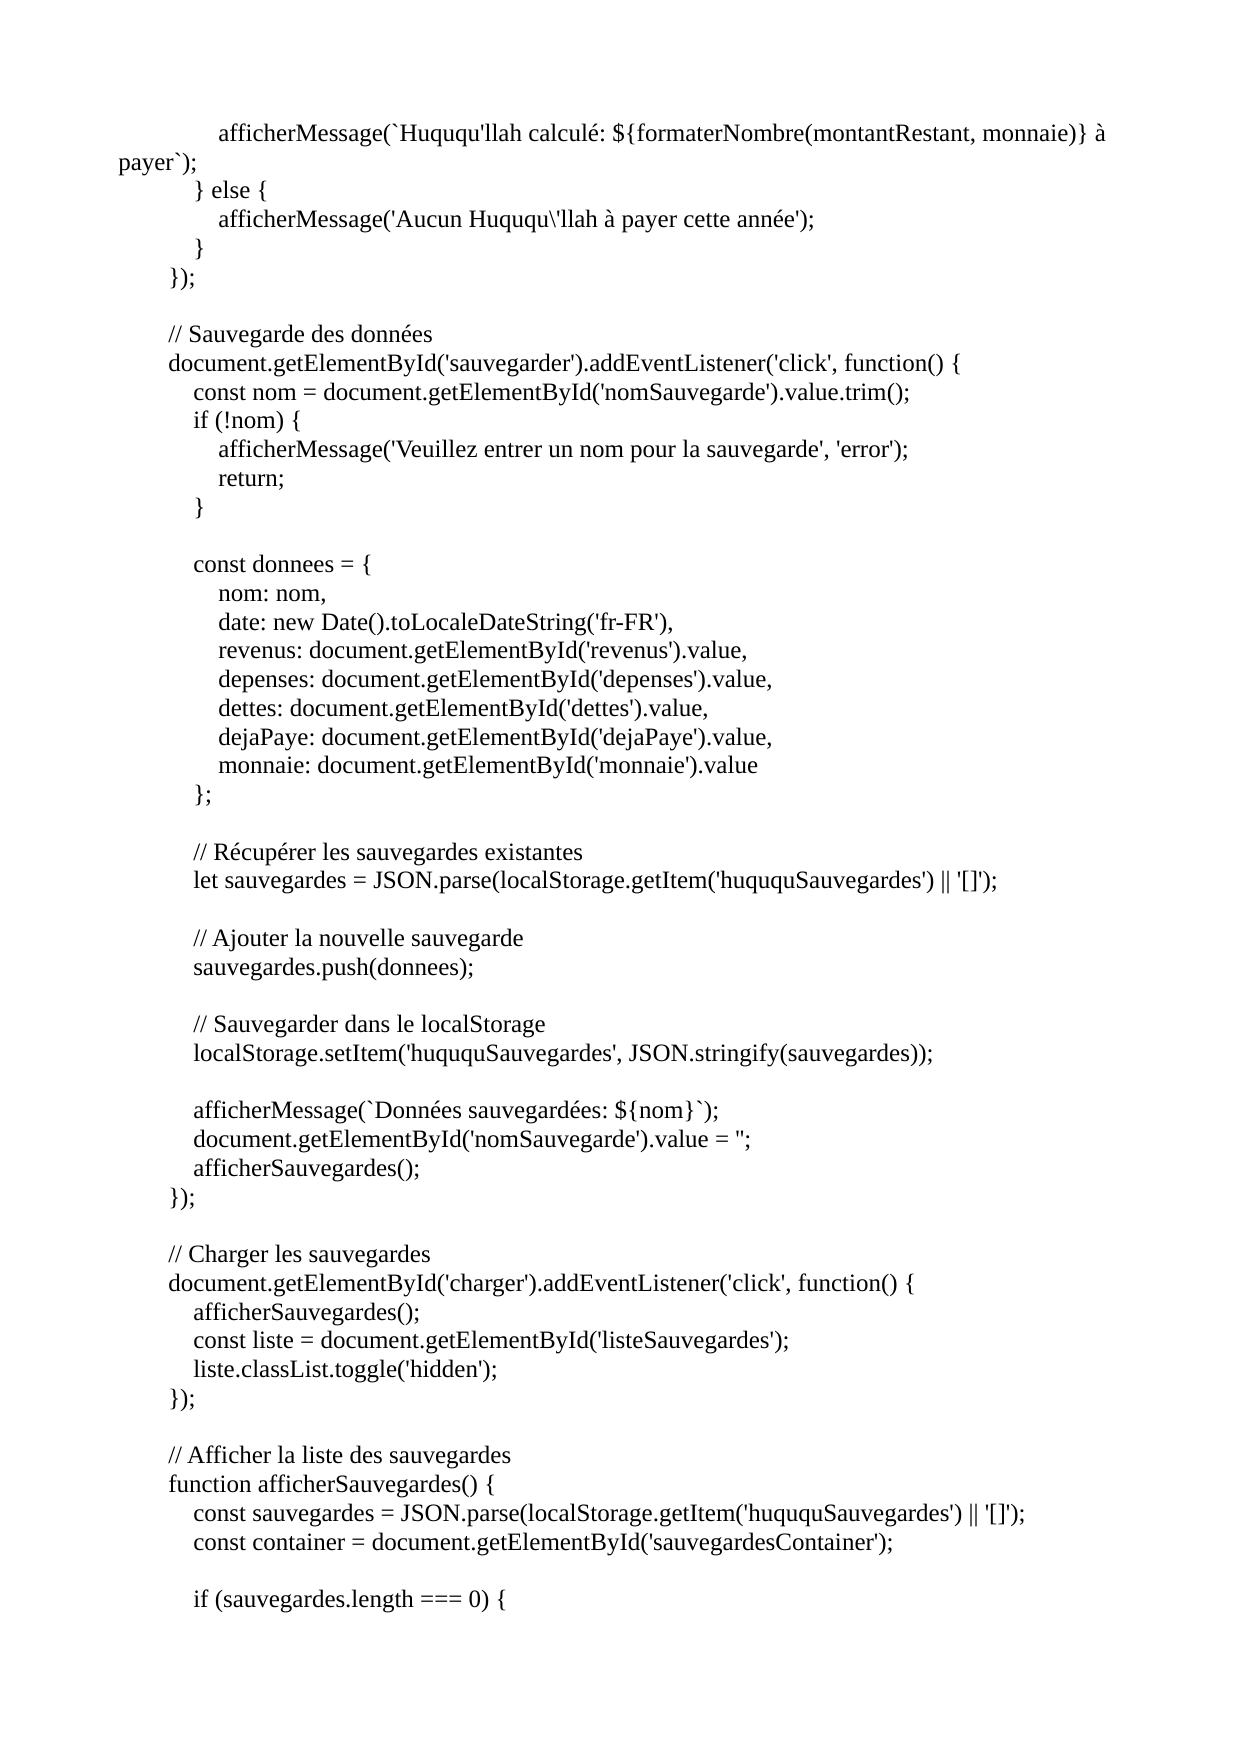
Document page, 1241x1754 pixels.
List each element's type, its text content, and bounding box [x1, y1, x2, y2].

text const donnees = { [118, 549, 1122, 578]
text afficherMessage('Aucun Huququ\'llah à payer cette année'); [118, 204, 1122, 233]
text sauvegardes.push(donnees); [118, 952, 1122, 981]
text afficherSauvegardes(); [118, 1297, 1122, 1326]
text dejaPaye: document.getElementById('dejaPaye').value, [118, 722, 1122, 751]
text const nom = document.getElementById('nomSauvegarde').value.trim(); [118, 377, 1122, 406]
text // Récupérer les sauvegardes existantes [118, 837, 1122, 866]
text monnaie: document.getElementById('monnaie').value [118, 751, 1122, 779]
text if (sauvegardes.length === 0) { [118, 1584, 1122, 1613]
text localStorage.setItem('huququSauvegardes', JSON.stringify(sauvegardes)); [118, 1038, 1122, 1067]
text let sauvegardes = JSON.parse(localStorage.getItem('huququSauvegardes') || '[]'); [118, 866, 1122, 894]
text const liste = document.getElementById('listeSauvegardes'); [118, 1326, 1122, 1354]
text if (!nom) { [118, 406, 1122, 434]
text liste.classList.toggle('hidden'); [118, 1354, 1122, 1383]
text afficherMessage(`Huququ'llah calculé: ${formaterNombre(montantRestant, monnaie)} à payer`); [118, 118, 1122, 176]
text // Sauvegarder dans le localStorage [118, 1009, 1122, 1038]
text dettes: document.getElementById('dettes').value, [118, 693, 1122, 722]
text document.getElementById('sauvegarder').addEventListener('click', function() { [118, 348, 1122, 377]
text }); [118, 1182, 1122, 1211]
text // Sauvegarde des données [118, 319, 1122, 348]
text }); [118, 262, 1122, 291]
text document.getElementById('nomSauvegarde').value = ''; [118, 1124, 1122, 1153]
text // Charger les sauvegardes [118, 1239, 1122, 1268]
text } [118, 492, 1122, 521]
text document.getElementById('charger').addEventListener('click', function() { [118, 1268, 1122, 1297]
text nom: nom, [118, 578, 1122, 607]
text afficherMessage(`Données sauvegardées: ${nom}`); [118, 1096, 1122, 1124]
text }; [118, 779, 1122, 808]
text const sauvegardes = JSON.parse(localStorage.getItem('huququSauvegardes') || '[]'); [118, 1498, 1122, 1527]
text date: new Date().toLocaleDateString('fr-FR'), [118, 607, 1122, 636]
text return; [118, 463, 1122, 492]
text } else { [118, 176, 1122, 204]
text // Afficher la liste des sauvegardes [118, 1441, 1122, 1469]
text // Ajouter la nouvelle sauvegarde [118, 923, 1122, 952]
text afficherMessage('Veuillez entrer un nom pour la sauvegarde', 'error'); [118, 434, 1122, 463]
text const container = document.getElementById('sauvegardesContainer'); [118, 1527, 1122, 1556]
text depenses: document.getElementById('depenses').value, [118, 664, 1122, 693]
text afficherSauvegardes(); [118, 1153, 1122, 1182]
text function afficherSauvegardes() { [118, 1469, 1122, 1498]
text } [118, 233, 1122, 262]
text }); [118, 1383, 1122, 1412]
text revenus: document.getElementById('revenus').value, [118, 636, 1122, 664]
